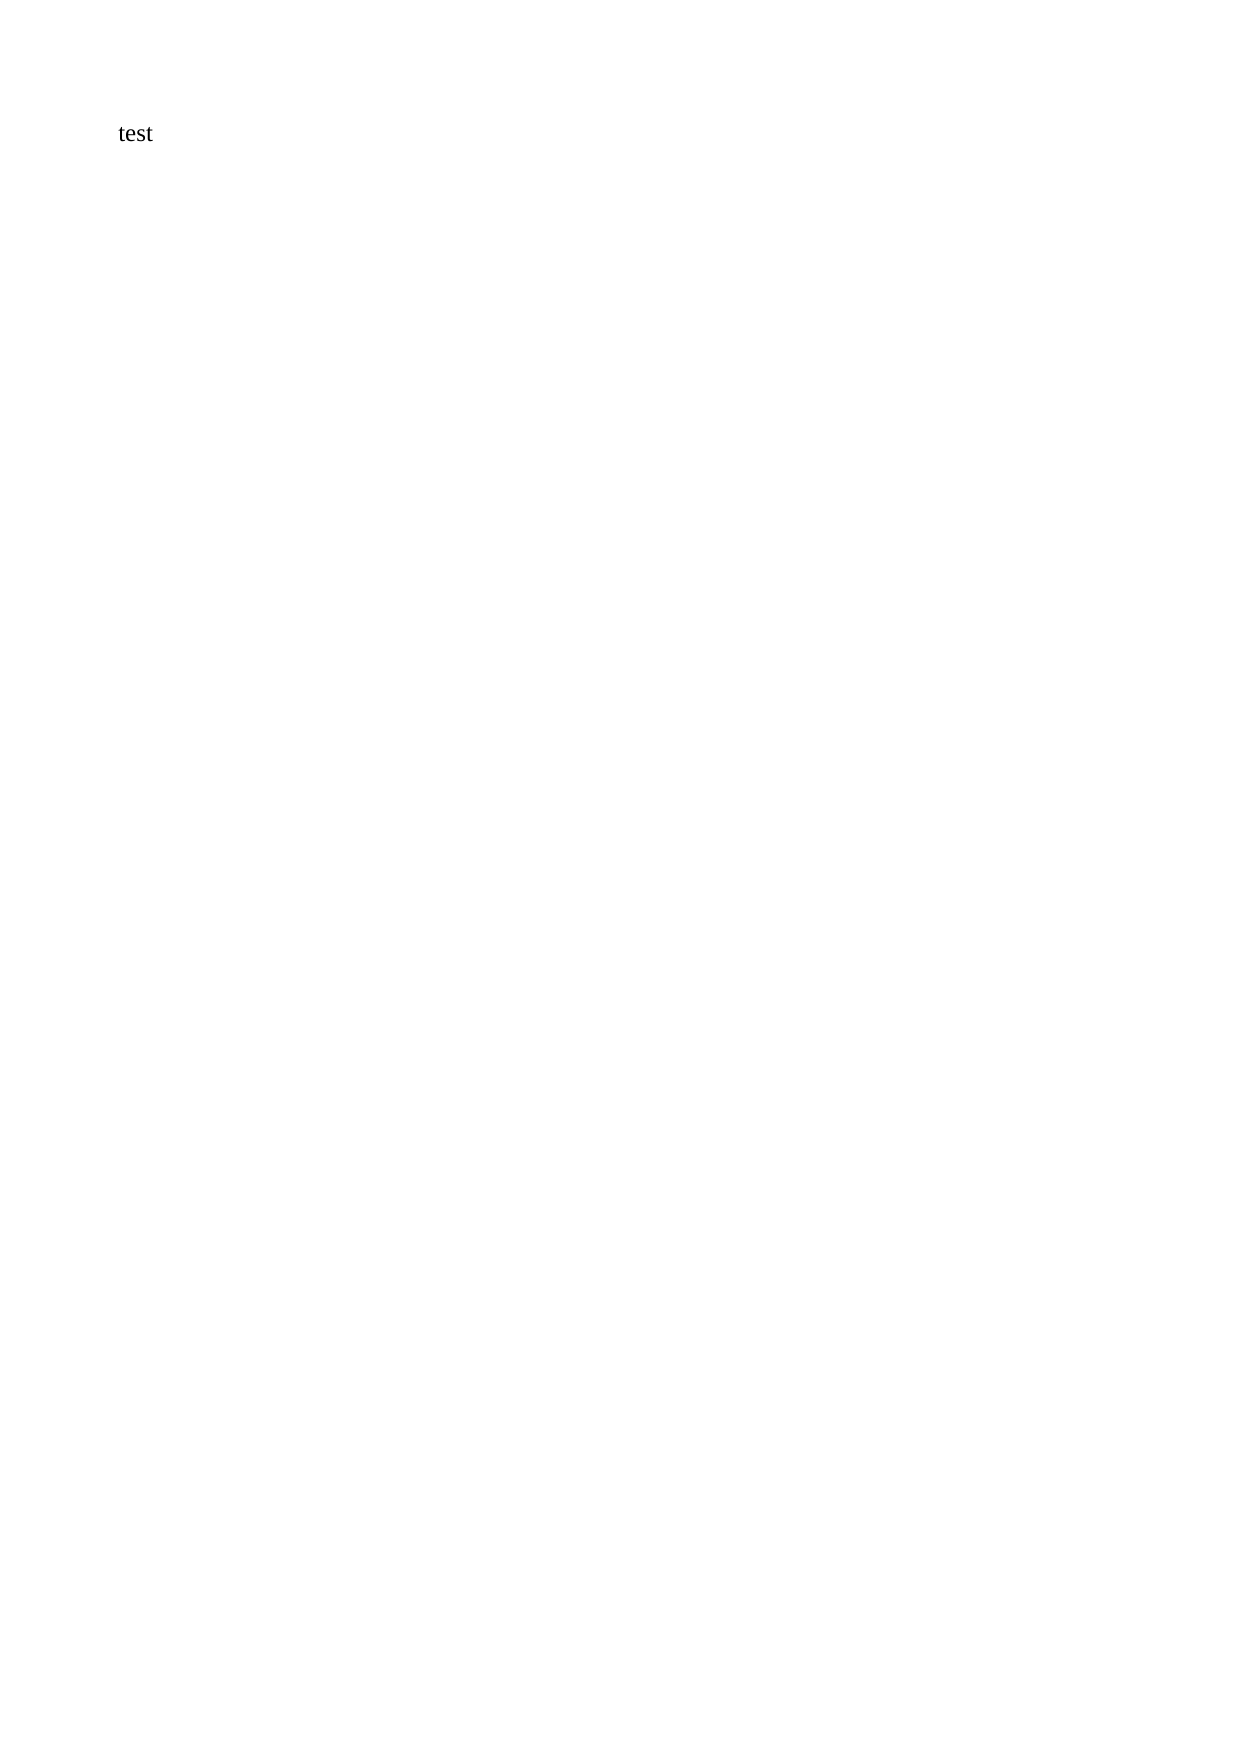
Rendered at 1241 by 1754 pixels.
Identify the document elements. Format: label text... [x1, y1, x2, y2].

text test [118, 118, 1122, 147]
